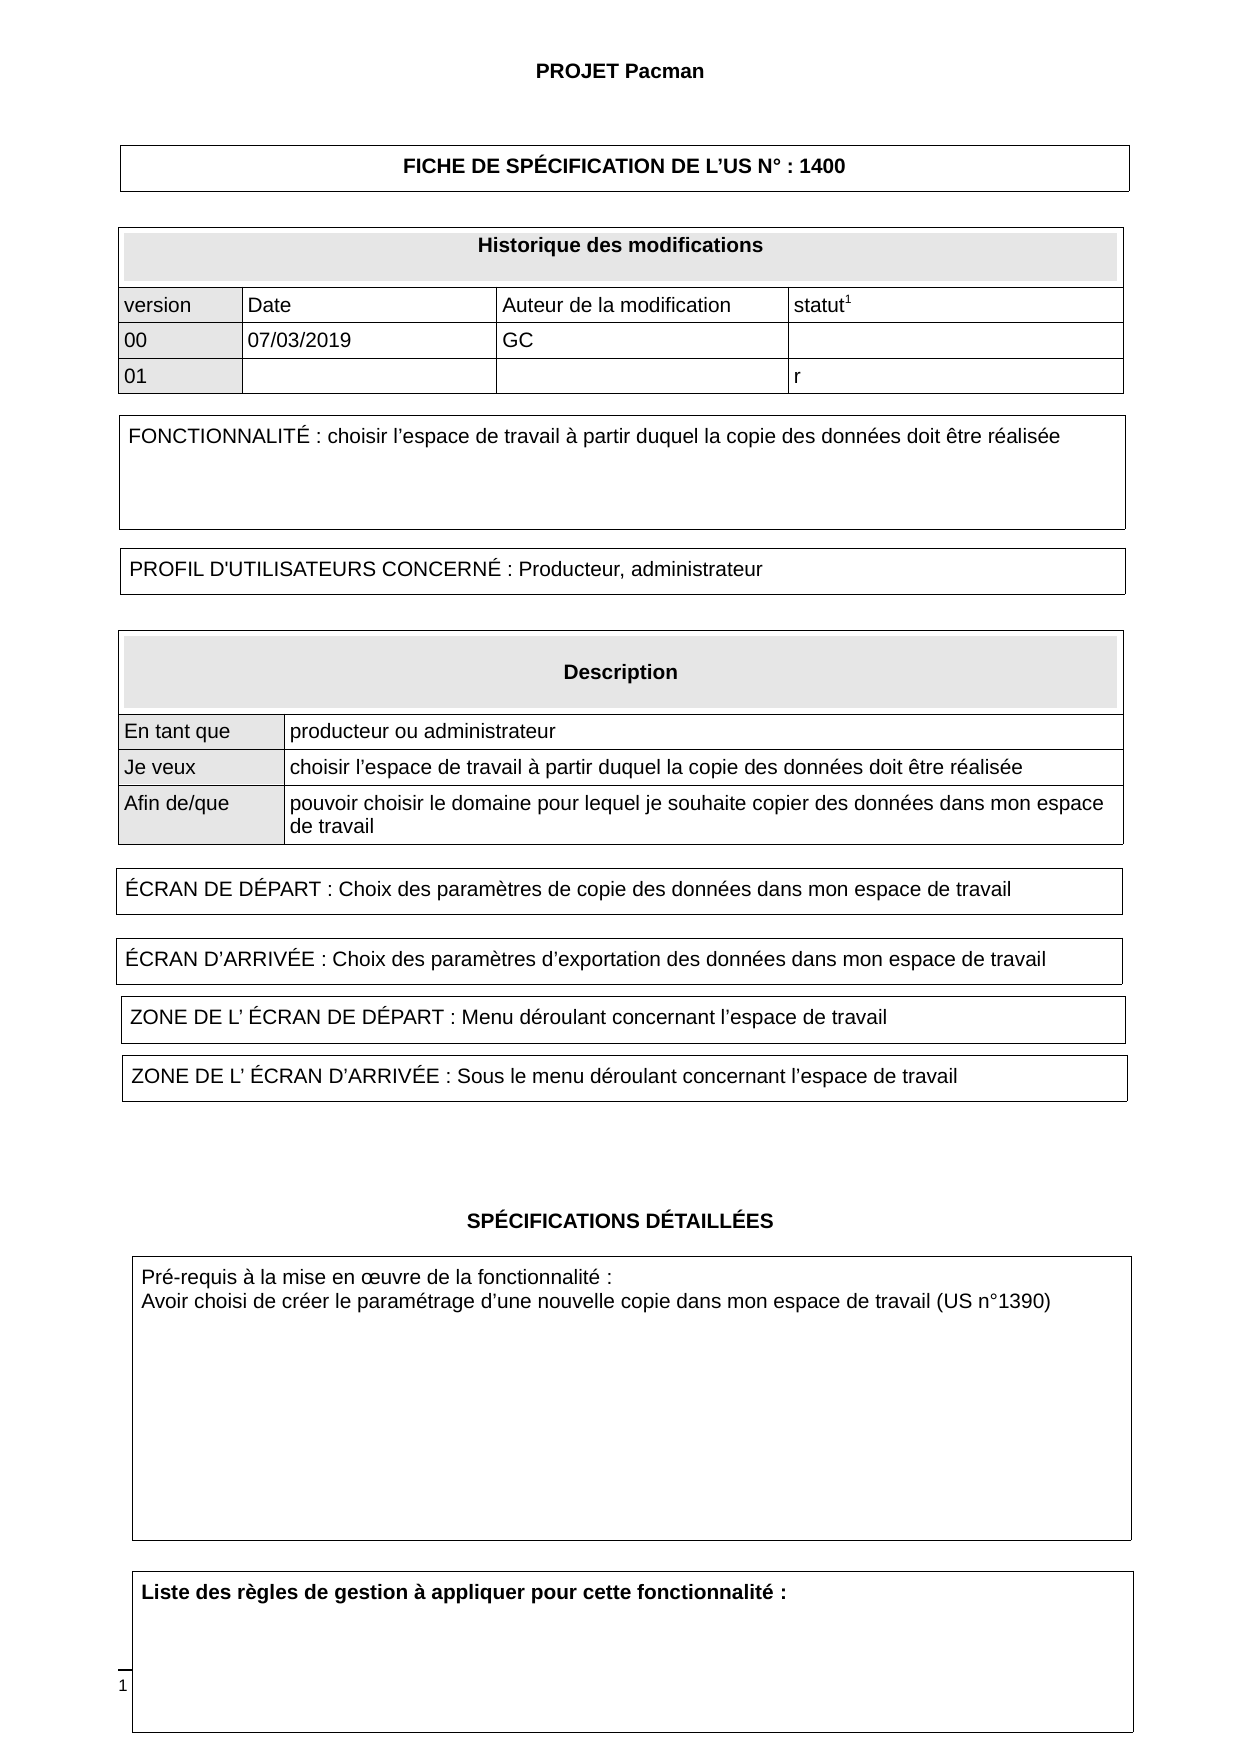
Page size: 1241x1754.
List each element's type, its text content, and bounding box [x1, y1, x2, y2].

text PROJET Pacman [118, 59, 1122, 83]
text Pré-requis à la mise en œuvre de la fonctionnalité : [141, 1265, 1122, 1289]
text PROFIL D'UTILISATEURS CONCERNÉ : Producteur, administrateur [129, 557, 1116, 581]
table_cell pouvoir choisir le domaine pour lequel je souhaite copier des données dans mon espace de travail [285, 786, 1123, 844]
table_cell Date [243, 288, 496, 322]
text Liste des règles de gestion à appliquer pour cette fonctionnalité : [141, 1579, 1124, 1603]
text ÉCRAN D’ARRIVÉE : Choix des paramètres d’exportation des données dans mon espace de travail [125, 947, 1113, 971]
table_cell Auteur de la modification [497, 288, 788, 322]
text SPÉCIFICATIONS DÉTAILLÉES [133, 1572, 1133, 1732]
table_cell 01 [119, 359, 242, 393]
table_cell r [789, 359, 1123, 393]
text ZONE DE L’ ÉCRAN DE DÉPART : Menu déroulant concernant l’espace de travail [130, 1005, 1117, 1029]
table_cell Afin de/que [119, 786, 284, 844]
table_cell version [119, 288, 242, 322]
table_cell choisir l’espace de travail à partir duquel la copie des données doit être réalisée [285, 750, 1123, 784]
table_cell [497, 359, 788, 393]
table_cell Je veux [119, 750, 284, 784]
table_cell 00 [119, 323, 242, 358]
table_cell 07/03/2019 [243, 323, 496, 358]
table_header Historique des modifications [119, 228, 1123, 287]
text [133, 1257, 1131, 1540]
table_header Description [119, 631, 1123, 713]
text FONCTIONNALITÉ : choisir l’espace de travail à partir duquel la copie des données doit être réalisée [128, 424, 1116, 448]
table_cell [243, 359, 496, 393]
text SPÉCIFICATIONS DÉTAILLÉES [118, 1209, 1122, 1233]
table_cell producteur ou administrateur [285, 715, 1123, 749]
text FICHE DE SPÉCIFICATION DE L’US N° : 1400 [129, 154, 1120, 178]
table_cell statut [789, 288, 1123, 322]
text Avoir choisi de créer le paramétrage d’une nouvelle copie dans mon espace de travail (US n°1390) [141, 1289, 1122, 1313]
text ZONE DE L’ ÉCRAN D’ARRIVÉE : Sous le menu déroulant concernant l’espace de travail [131, 1064, 1118, 1088]
table_cell [789, 323, 1123, 358]
table_cell En tant que [119, 715, 284, 749]
table_cell GC [497, 323, 788, 358]
text ÉCRAN DE DÉPART : Choix des paramètres de copie des données dans mon espace de travail [125, 877, 1113, 901]
